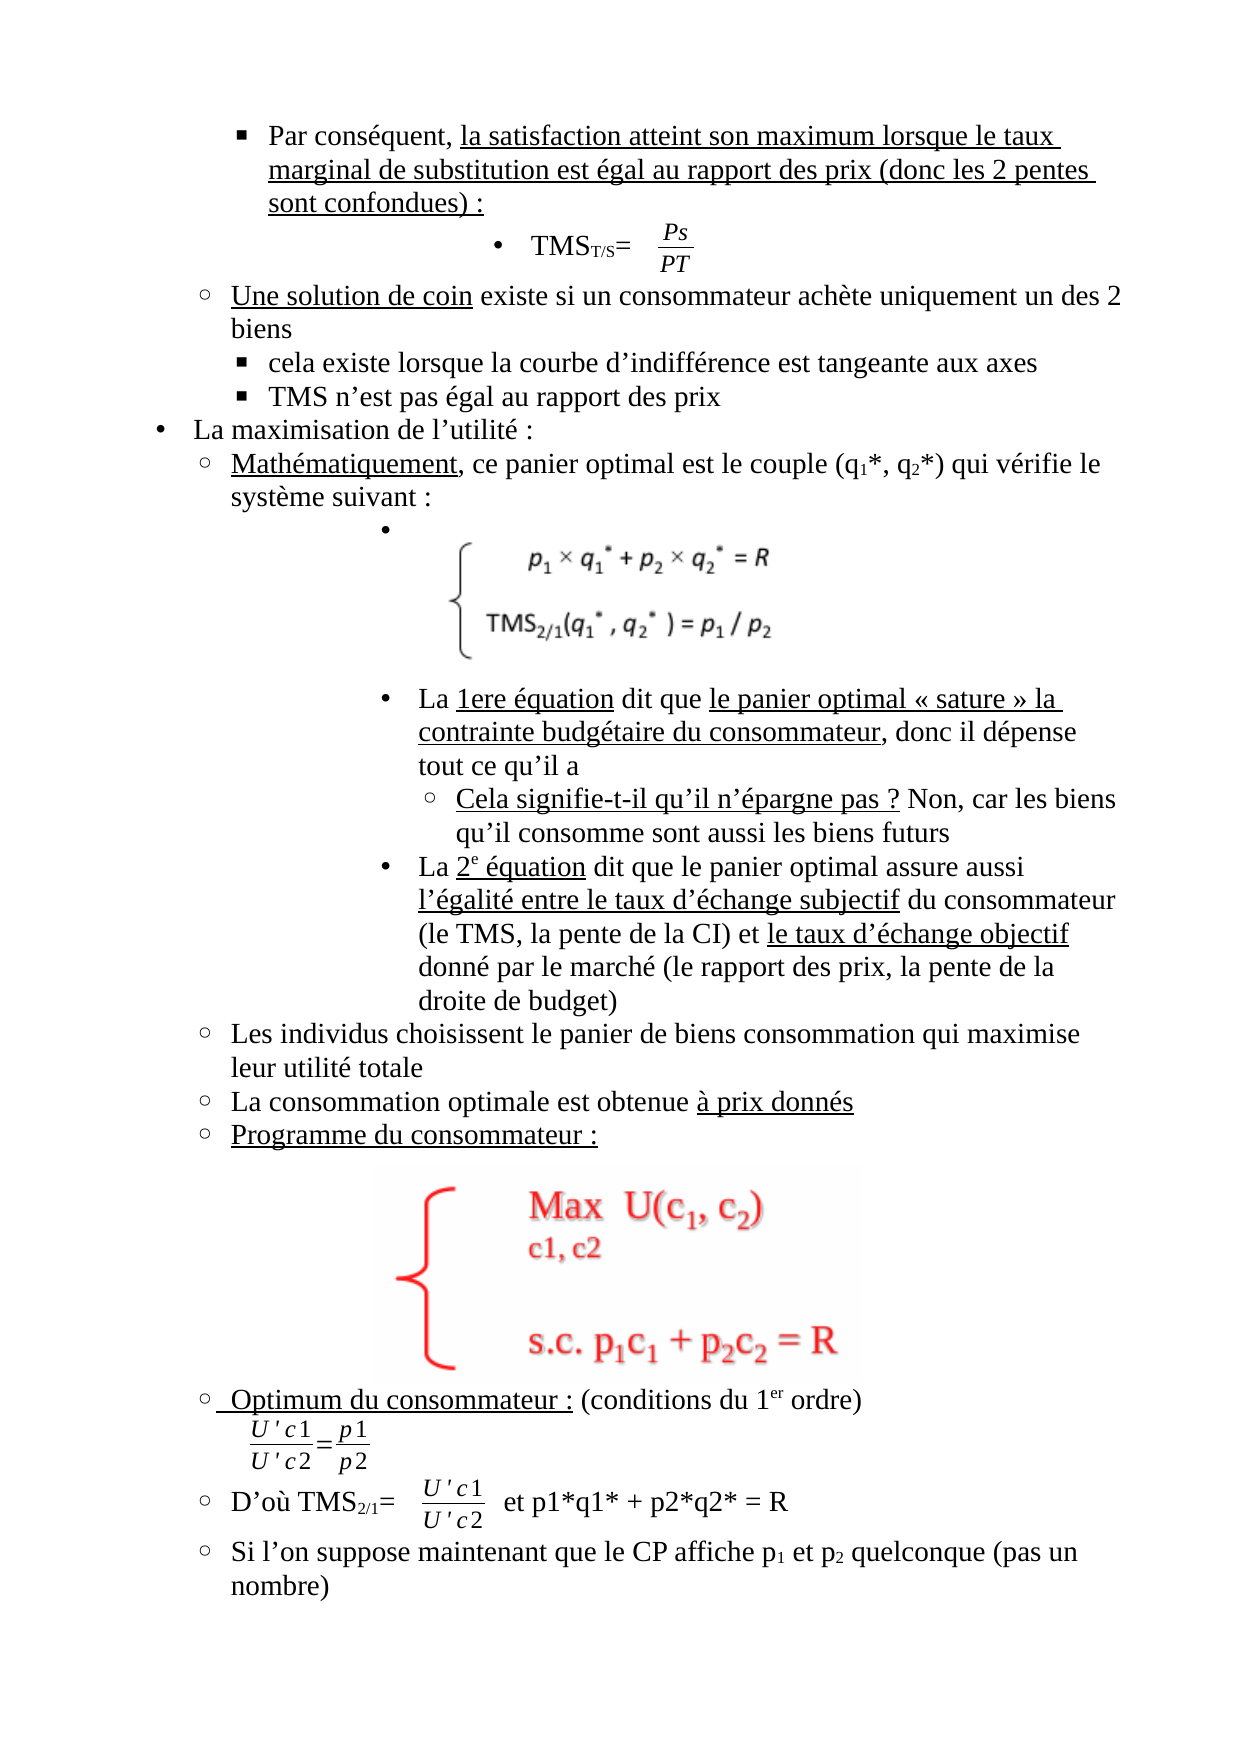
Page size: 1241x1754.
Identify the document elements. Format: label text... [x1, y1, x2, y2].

list D’où TMS2/1= et p1*q1* + p2*q2* = R [193, 1475, 1122, 1534]
picture [430, 513, 810, 671]
list cela existe lorsque la courbe d’indifférence est tangeante aux axes [231, 345, 1122, 379]
list La maximisation de l’utilité : [156, 412, 1122, 446]
list Les individus choisissent le panier de biens consommation qui maximise leur utilité totale [193, 1017, 1122, 1084]
list La 1ere équation dit que le panier optimal « sature » la contrainte budgétaire du consommateur, donc il dépense tout ce qu’il a [381, 681, 1122, 782]
list Si l’on suppose maintenant que le CP affiche p1 et p2 quelconque (pas un nombre) [193, 1534, 1122, 1601]
list La 2e équation dit que le panier optimal assure aussi l’égalité entre le taux d’échange subjectif du consommateur (le TMS, la pente de la CI) et le taux d’échange objectif donné par le marché (le rapport des prix, la pente de la droite de budget) [381, 849, 1122, 1017]
list Une solution de coin existe si un consommateur achète uniquement un des 2 biens [193, 278, 1122, 345]
list Cela signifie-t-il qu’il n’épargne pas ? Non, car les biens qu’il consomme sont aussi les biens futurs [418, 782, 1122, 849]
list TMST/S= [493, 219, 1122, 278]
picture [373, 1165, 863, 1383]
list TMS n’est pas égal au rapport des prix [231, 379, 1122, 412]
list Mathématiquement, ce panier optimal est le couple (q1*, q2*) qui vérifie le système suivant : [193, 446, 1122, 513]
list La consommation optimale est obtenue à prix donnés [193, 1084, 1122, 1117]
list Optimum du consommateur : (conditions du 1er ordre) [193, 1151, 1122, 1416]
list Programme du consommateur : [193, 1117, 1122, 1151]
list Par conséquent, la satisfaction atteint son maximum lorsque le taux marginal de substitution est égal au rapport des prix (donc les 2 pentes sont confondues) : [231, 118, 1122, 219]
